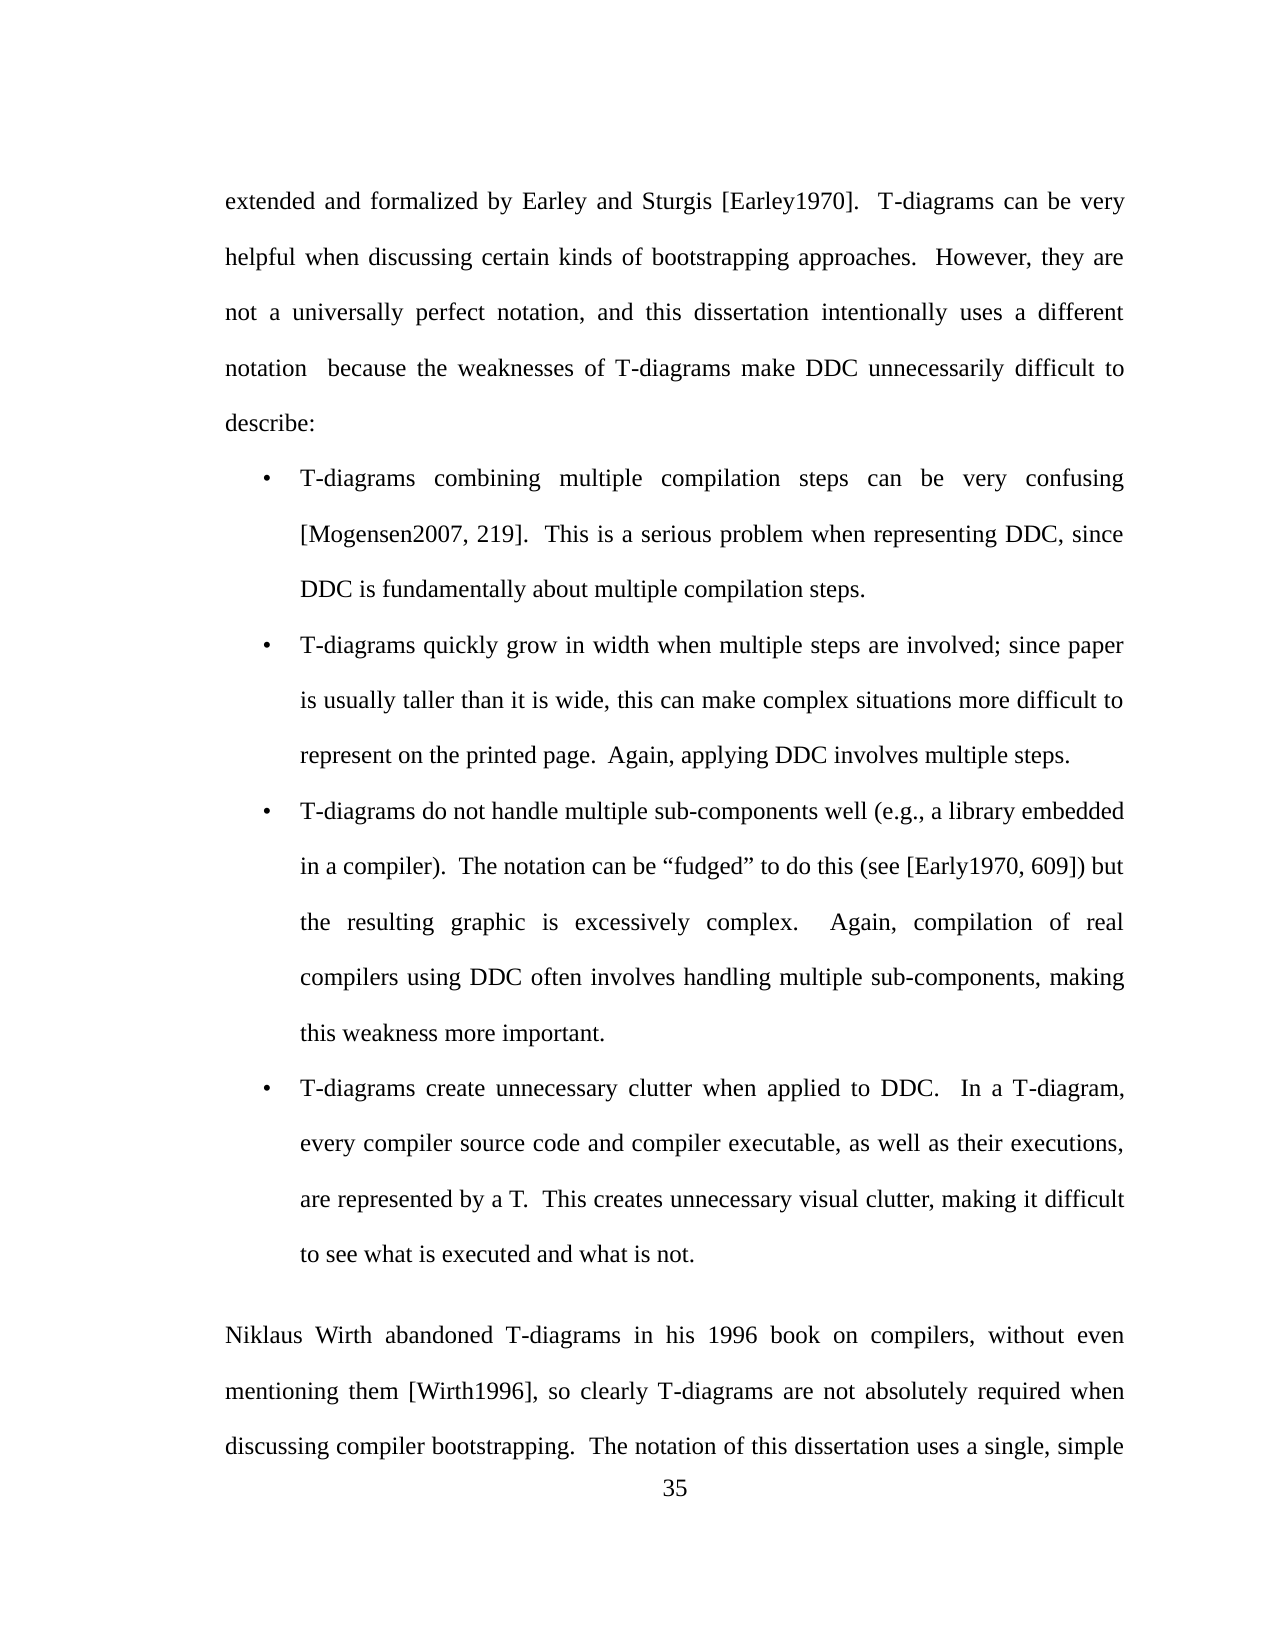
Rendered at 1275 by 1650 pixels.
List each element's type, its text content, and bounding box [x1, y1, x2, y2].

text extended and formalized by Earley and Sturgis [Earley1970]. T‑diagrams can be very helpful when discussing certain kinds of bootstrapping approaches. However, they are not a universally perfect notation, and this dissertation intentionally uses a different notation because the weaknesses of T‑diagrams make DDC unnecessarily difficult to describe: [225, 187, 1125, 437]
list T‑diagrams combining multiple compilation steps can be very confusing [Mogensen2007, 219]. This is a serious problem when representing DDC, since DDC is fundamentally about multiple compilation steps. [262, 464, 1125, 603]
list T‑diagrams create unnecessary clutter when applied to DDC. In a T‑diagram, every compiler source code and compiler executable, as well as their executions, are represented by a T. This creates unnecessary visual clutter, making it difficult to see what is executed and what is not. [262, 1074, 1125, 1268]
list T‑diagrams do not handle multiple sub-components well (e.g., a library embedded in a compiler). The notation can be “fudged” to do this (see [Early1970, 609]) but the resulting graphic is excessively complex. Again, compilation of real compilers using DDC often involves handling multiple sub-components, making this weakness more important. [262, 797, 1125, 1046]
text Niklaus Wirth abandoned T‑diagrams in his 1996 book on compilers, without even mentioning them [Wirth1996], so clearly T‑diagrams are not absolutely required when discussing compiler bootstrapping. The notation of this dissertation uses a single, simple [225, 1321, 1125, 1460]
list T‑diagrams quickly grow in width when multiple steps are involved; since paper is usually taller than it is wide, this can make complex situations more difficult to represent on the printed page. Again, applying DDC involves multiple steps. [262, 631, 1125, 769]
